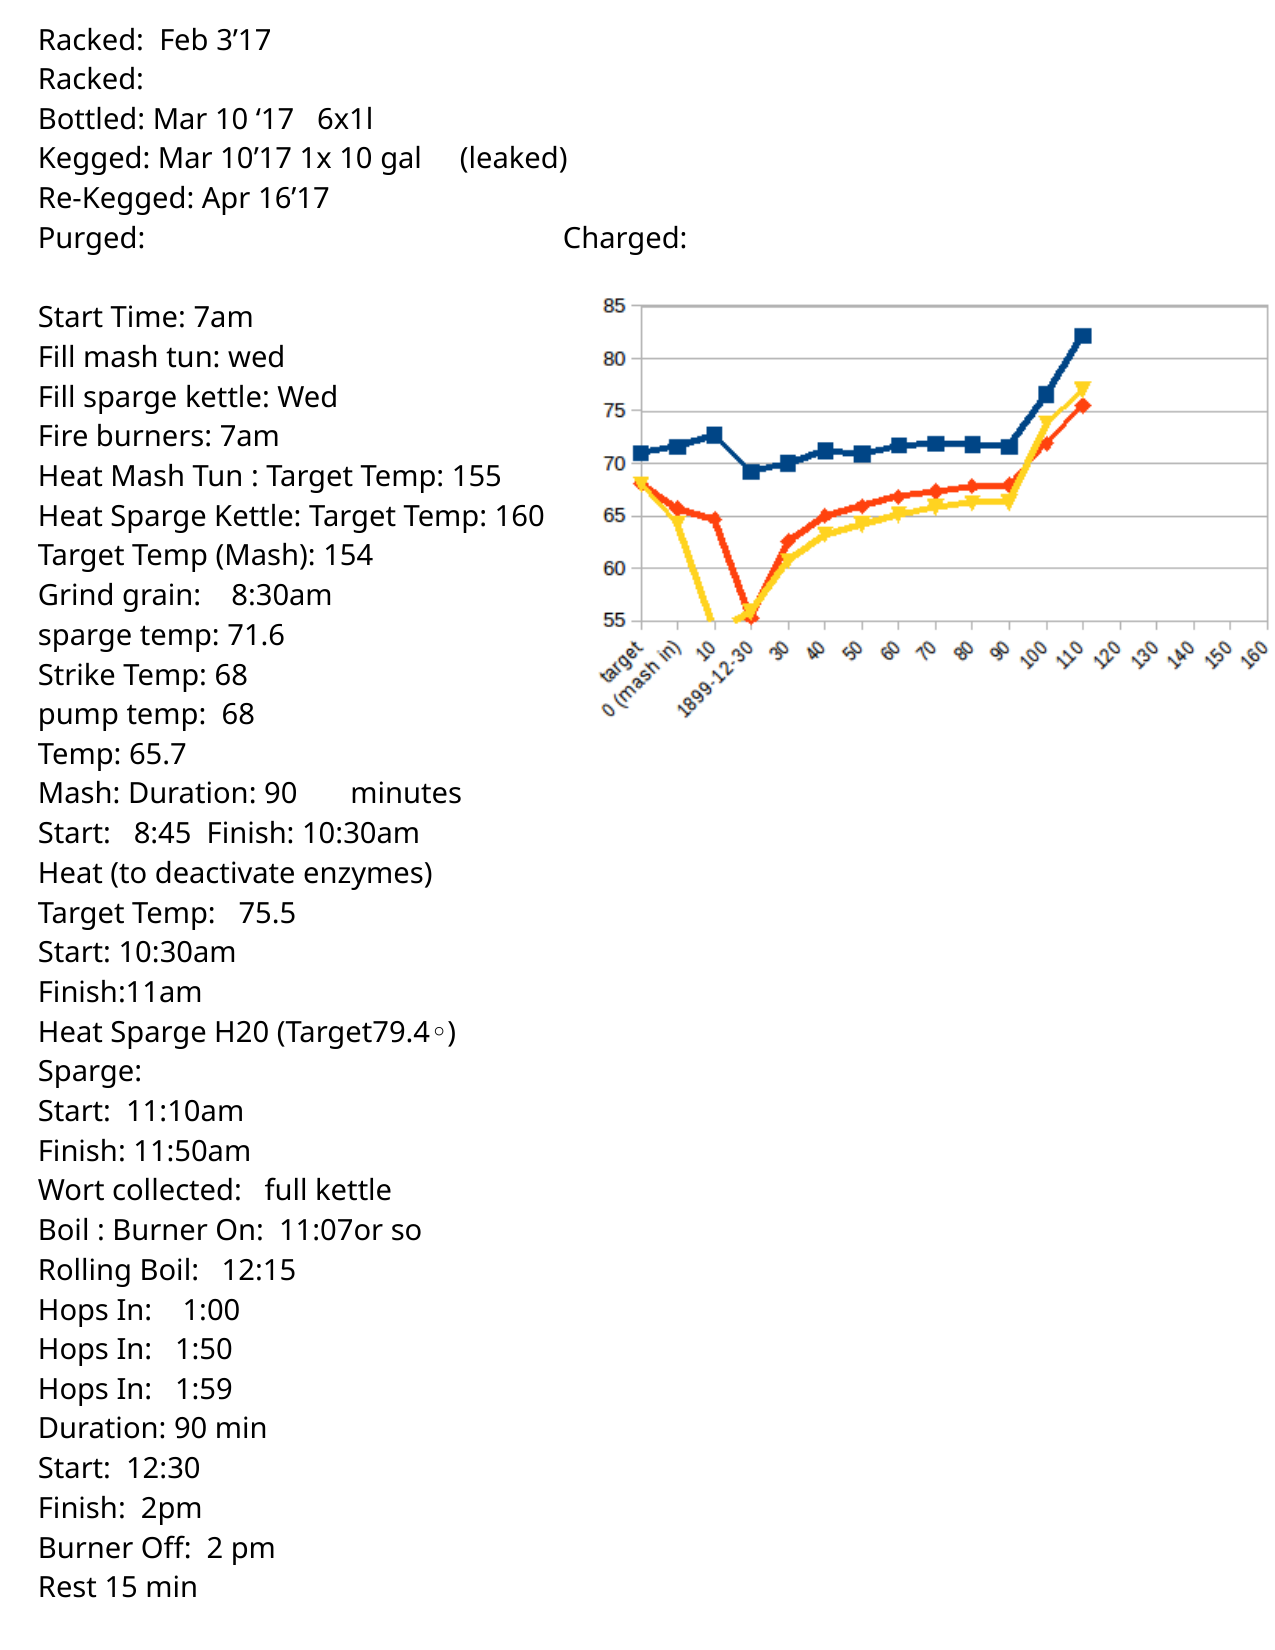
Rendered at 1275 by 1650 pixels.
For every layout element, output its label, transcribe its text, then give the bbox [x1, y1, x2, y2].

text Finish: 11:50am [38, 1130, 1237, 1170]
text Bottled: Mar 10 ‘17 6x1l [38, 98, 1237, 138]
text Heat Mash Tun : Target Temp: 155 [38, 455, 591, 495]
text Kegged: Mar 10’17 1x 10 gal (leaked) [38, 138, 1237, 177]
text Hops In: 1:00 [38, 1289, 1237, 1328]
text Finish:11am [38, 971, 1237, 1011]
text Rolling Boil: 12:15 [38, 1249, 1237, 1289]
text pump temp: 68 [38, 693, 1237, 733]
picture [591, 294, 1275, 724]
text Wort collected: full kettle [38, 1170, 1237, 1209]
text Fill mash tun: wed [38, 336, 591, 376]
text Hops In: 1:50 [38, 1328, 1237, 1368]
text Mash: Duration: 90 minutes [38, 773, 1237, 812]
text Hops In: 1:59 [38, 1368, 1237, 1408]
text Purged: Charged: [38, 217, 1237, 257]
text Racked: [38, 58, 1237, 98]
text Temp: 65.7 [38, 733, 1237, 773]
text Heat (to deactivate enzymes) [38, 852, 1237, 892]
text Heat Sparge H20 (Target79.4◦) [38, 1011, 1237, 1051]
text Fire burners: 7am [38, 416, 591, 455]
text Racked: Feb 3’17 [38, 19, 1237, 58]
text Target Temp: 75.5 [38, 892, 1237, 932]
text Start: 8:45 Finish: 10:30am [38, 812, 1237, 852]
text Sparge: [38, 1051, 1237, 1090]
text Re-Kegged: Apr 16’17 [38, 177, 1237, 217]
text Heat Sparge Kettle: Target Temp: 160 [38, 495, 591, 535]
text Grind grain: 8:30am [38, 574, 591, 614]
text Finish: 2pm [38, 1487, 1237, 1527]
text Start: 10:30am [38, 932, 1237, 971]
text Fill sparge kettle: Wed [38, 376, 591, 416]
text Start: 11:10am [38, 1090, 1237, 1130]
text Start Time: 7am [38, 297, 591, 336]
text sparge temp: 71.6 [38, 614, 591, 654]
text Boil : Burner On: 11:07or so [38, 1209, 1237, 1249]
text Start: 12:30 [38, 1447, 1237, 1487]
text Rest 15 min [38, 1567, 1237, 1606]
text Target Temp (Mash): 154 [38, 535, 591, 574]
text Duration: 90 min [38, 1408, 1237, 1447]
text Burner Off: 2 pm [38, 1527, 1237, 1567]
text Strike Temp: 68 [38, 654, 591, 693]
